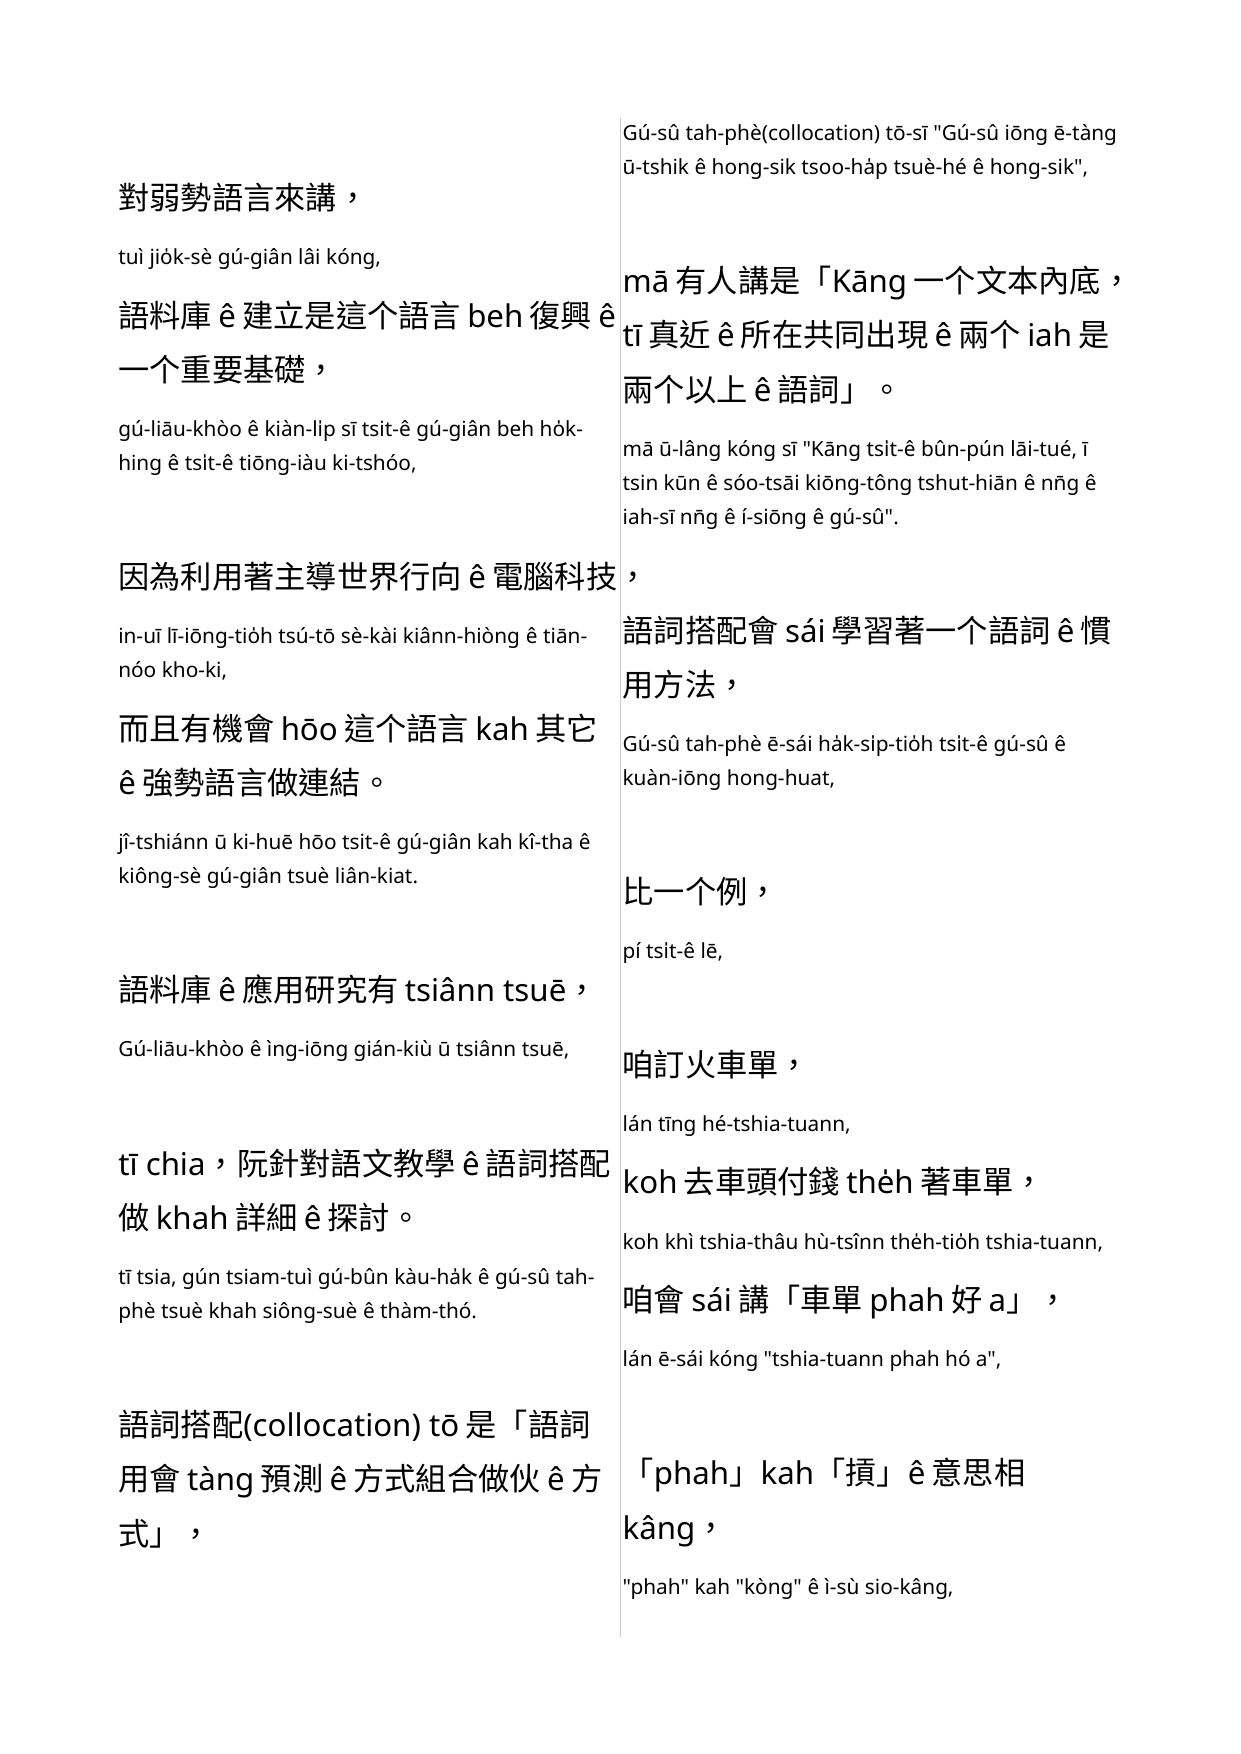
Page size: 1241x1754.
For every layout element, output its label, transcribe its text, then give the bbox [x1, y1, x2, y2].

text tī tsia, gún tsiam-tuì gú-bûn kàu-ha̍k ê gú-sû tah-phè tsuè khah siông-suè ê thàm-thó. [118, 1262, 618, 1324]
text koh去車頭付錢the̍h著車單， [622, 1158, 1122, 1203]
text Gú-sû tah-phè ē-sái ha̍k-si̍p-tio̍h tsi̍t-ê gú-sû ê kuàn-iōng hong-huat, [622, 729, 1122, 792]
text 語料庫ê應用研究有tsiânn tsuē， [118, 966, 618, 1011]
text Gú-sû tah-phè(collocation) tō-sī "Gú-sû iōng ē-tàng ū-tshik ê hong-sik tsoo-ha̍p tsuè-hé ê hong-sik", [622, 118, 1122, 181]
text 而且有機會hōo這个語言kah其它ê強勢語言做連結。 [118, 704, 618, 804]
text 對弱勢語言來講， [118, 173, 618, 219]
text 咱會sái講「車單phah好a」， [622, 1275, 1122, 1321]
text 比一个例， [622, 867, 1122, 913]
text in-uī lī-iōng-tio̍h tsú-tō sè-kài kiânn-hiòng ê tiān-nóo kho-ki, [118, 621, 618, 684]
text 語詞搭配(collocation) tō是「語詞用會tàng預測ê方式組合做伙ê方式」， [118, 1400, 618, 1554]
text Gú-liāu-khòo ê ìng-iōng gián-kiù ū tsiânn tsuē, [118, 1034, 618, 1063]
text "phah" kah "kòng" ê ì-sù sio-kâng, [622, 1572, 1122, 1600]
text jî-tshiánn ū ki-huē hōo tsit-ê gú-giân kah kî-tha ê kiông-sè gú-giân tsuè liân-kiat. [118, 827, 618, 890]
text lán tīng hé-tshia-tuann, [622, 1109, 1122, 1137]
text 語詞搭配會sái學習著一个語詞ê慣用方法， [622, 606, 1122, 706]
text 因為利用著主導世界行向ê電腦科技， [118, 552, 618, 598]
text tī chia，阮針對語文教學ê語詞搭配做khah詳細ê探討。 [118, 1139, 618, 1238]
text lán ē-sái kóng "tshia-tuann phah hó a", [622, 1344, 1122, 1373]
text mā ū-lâng kóng sī "Kāng tsi̍t-ê bûn-pún lāi-tué, ī tsin kūn ê sóo-tsāi kiōng-tông tshut-hiān ê nn̄g ê iah-sī nn̄g ê í-siōng ê gú-sû". [622, 434, 1122, 531]
text pí tsi̍t-ê lē, [622, 936, 1122, 965]
text mā有人講是「Kāng一个文本內底，tī真近ê所在共同出現ê兩个iah是兩个以上ê語詞」。 [622, 256, 1122, 410]
text gú-liāu-khòo ê kiàn-li̍p sī tsit-ê gú-giân beh ho̍k-hing ê tsi̍t-ê tiōng-iàu ki-tshóo, [118, 414, 618, 477]
text 「phah」kah「摃」ê意思相kâng， [622, 1448, 1122, 1548]
text tuì jio̍k-sè gú-giân lâi kóng, [118, 242, 618, 271]
text 語料庫ê建立是這个語言beh復興ê一个重要基礎， [118, 291, 618, 391]
text koh khì tshia-thâu hù-tsînn the̍h-tio̍h tshia-tuann, [622, 1227, 1122, 1255]
text 咱訂火車單， [622, 1040, 1122, 1086]
